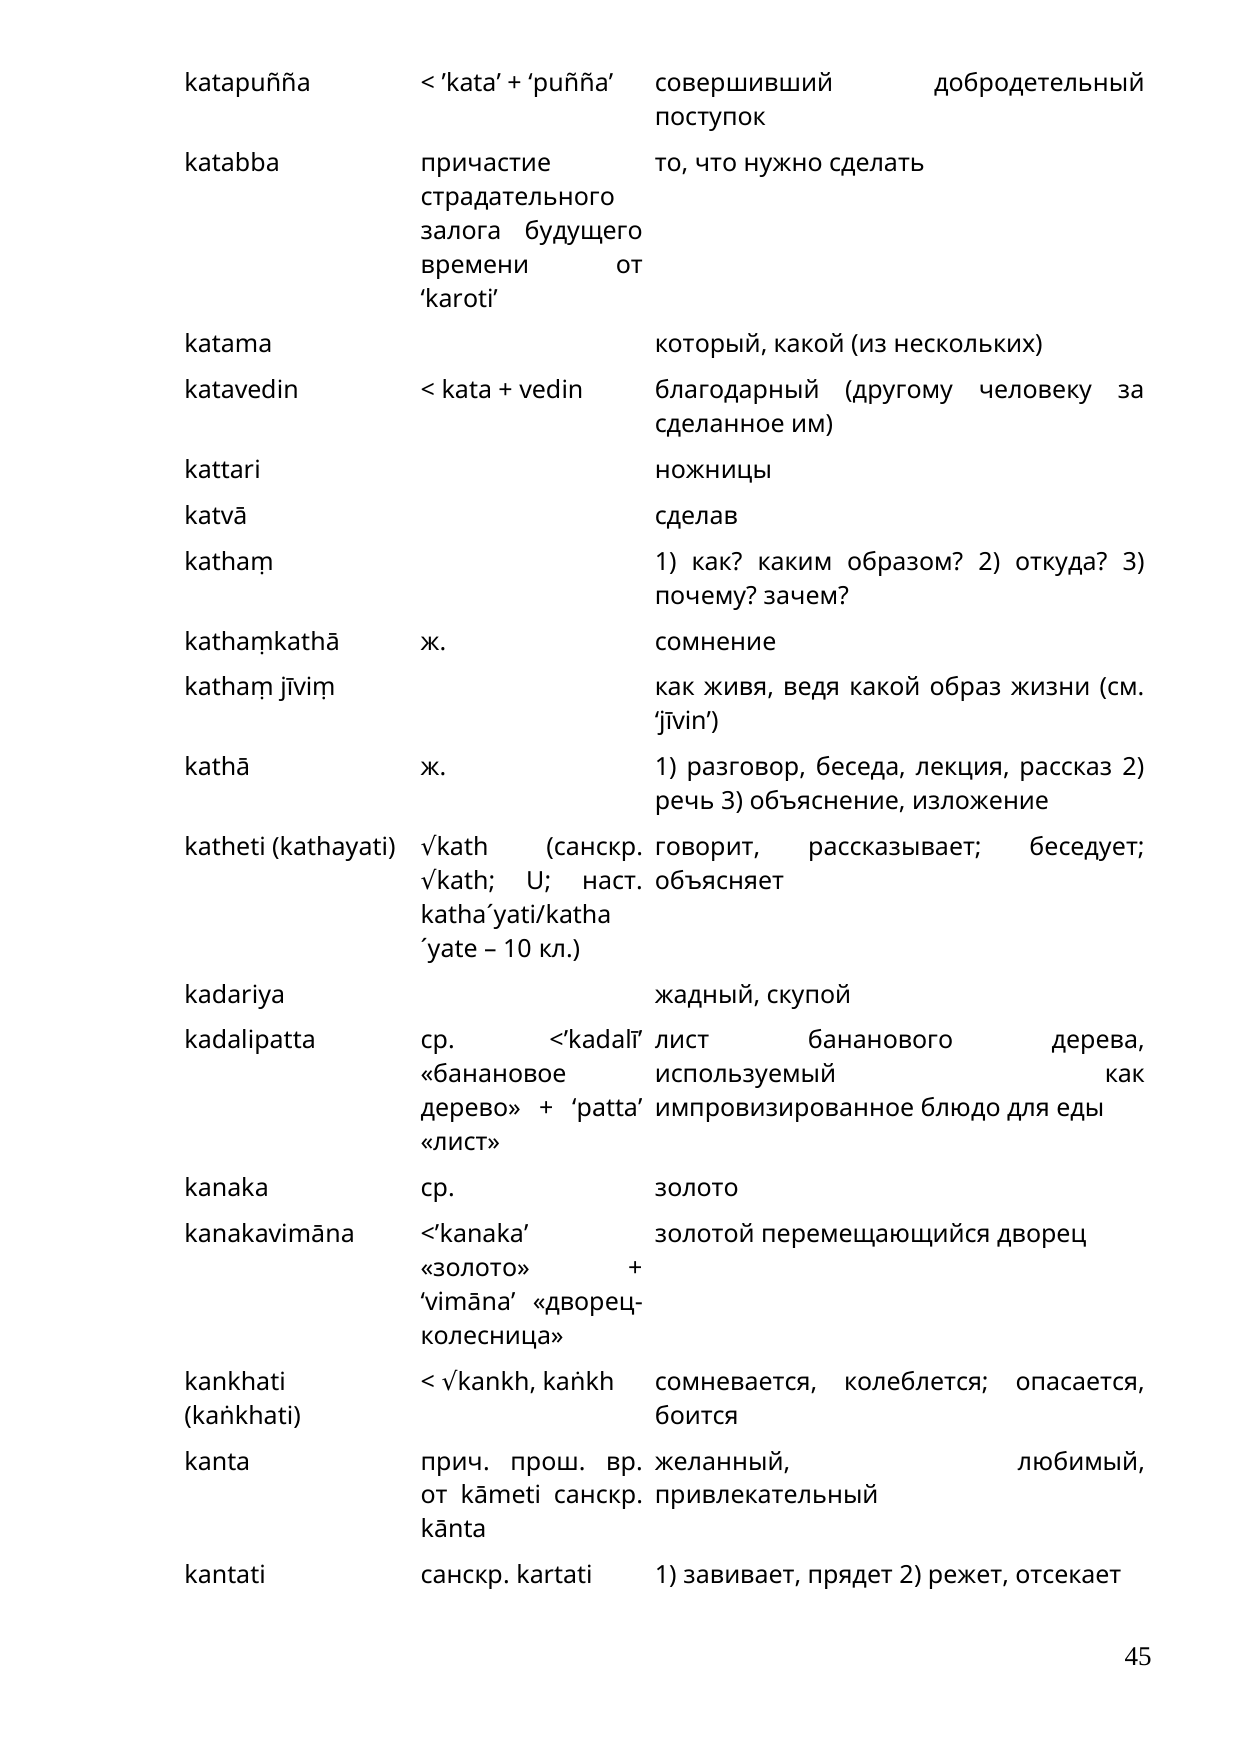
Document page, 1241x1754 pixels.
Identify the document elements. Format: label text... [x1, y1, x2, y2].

table_cell [415, 664, 648, 743]
table_cell говорит, рассказывает; беседует; объясняет [649, 823, 1151, 971]
table_cell kankhati (kaṅkhati) [178, 1358, 414, 1438]
table_cell < kata + vedin [415, 366, 648, 446]
table_cell желанный, любимый, привлекательный [649, 1438, 1151, 1551]
table_cell как живя, ведя какой образ жизни (см. ‘jīvin’) [649, 664, 1151, 743]
table_cell лист бананового дерева, используемый как импровизированное блюдо для еды [649, 1017, 1151, 1164]
table_cell причастие страдательного залога будущего времени от ‘karoti’ [415, 139, 648, 321]
table_cell < ’kata’ + ‘puñña’ [415, 59, 648, 139]
table_cell kadalipatta [178, 1017, 414, 1164]
table_cell 1) завивает, прядет 2) режет, отсекает [649, 1551, 1151, 1597]
table_cell kathā [178, 743, 414, 823]
table_cell katheti (kathayati) [178, 823, 414, 971]
table_cell [415, 321, 648, 366]
table_cell <’kanaka’ «золото» + ‘vimāna’ «дворец-колесница» [415, 1210, 648, 1358]
table_cell katavedin [178, 366, 414, 446]
table_cell katvā [178, 492, 414, 538]
table_cell который, какой (из нескольких) [649, 321, 1151, 366]
table_cell сомневается, колеблется; опасается, боится [649, 1358, 1151, 1438]
table_cell благодарный (другому человеку за сделанное им) [649, 366, 1151, 446]
table_cell kanta [178, 1438, 414, 1551]
table_cell kathaṃkathā [178, 618, 414, 663]
table_cell < √kankh, kaṅkh [415, 1358, 648, 1438]
table_cell жадный, скупой [649, 971, 1151, 1017]
table_cell санскр. kartati [415, 1551, 648, 1597]
table_cell kattari [178, 446, 414, 492]
table_cell [415, 971, 648, 1017]
table_cell 1) разговор, беседа, лекция, рассказ 2) речь 3) объяснение, изложение [649, 743, 1151, 823]
table_cell ср. <’kadalī’ «банановое дерево» + ‘patta’ «лист» [415, 1017, 648, 1164]
table_cell то, что нужно сделать [649, 139, 1151, 321]
table_cell kantati [178, 1551, 414, 1597]
table_cell ж. [415, 618, 648, 663]
table_cell kathaṃ [178, 538, 414, 618]
table_cell kanaka [178, 1164, 414, 1210]
table_cell сомнение [649, 618, 1151, 663]
table_cell совершивший добродетельный поступок [649, 59, 1151, 139]
table_cell [415, 446, 648, 492]
table_cell 1) как? каким образом? 2) откуда? 3) почему? зачем? [649, 538, 1151, 618]
table_cell kathaṃ jīviṃ [178, 664, 414, 743]
table_cell [415, 492, 648, 538]
table_cell ср. [415, 1164, 648, 1210]
table_cell katabba [178, 139, 414, 321]
table_cell √kath (санскр. √kath; U; наст. katha´yati/katha´yate – 10 кл.) [415, 823, 648, 971]
table_cell katama [178, 321, 414, 366]
table_cell katapuñña [178, 59, 414, 139]
table_cell сделав [649, 492, 1151, 538]
table_cell ножницы [649, 446, 1151, 492]
table_cell прич. прош. вр. от kāmeti санскр. kānta [415, 1438, 648, 1551]
table_cell ж. [415, 743, 648, 823]
table_cell kanakavimāna [178, 1210, 414, 1358]
table_cell золотой перемещающийся дворец [649, 1210, 1151, 1358]
table_cell золото [649, 1164, 1151, 1210]
table_cell kadariya [178, 971, 414, 1017]
table_cell [415, 538, 648, 618]
